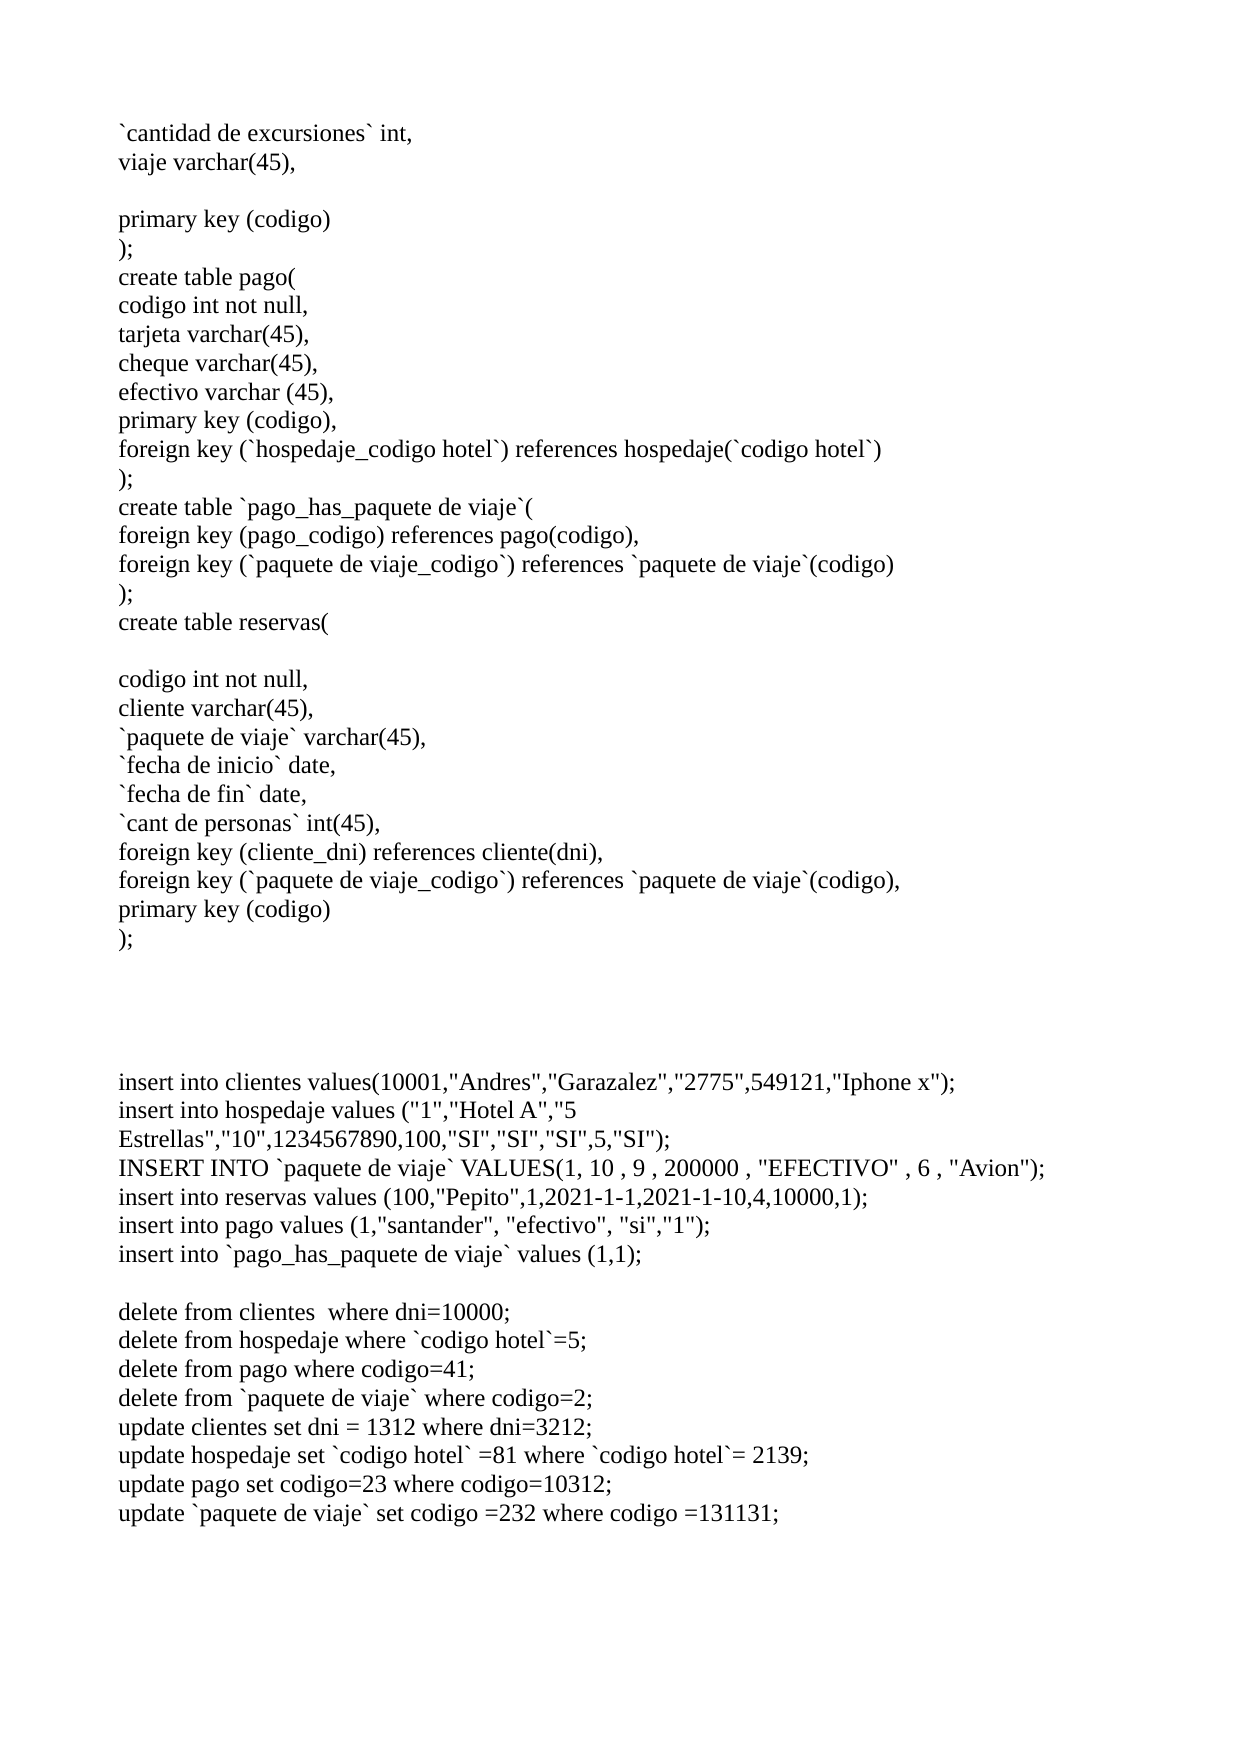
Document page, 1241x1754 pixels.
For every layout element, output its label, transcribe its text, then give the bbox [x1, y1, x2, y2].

text create table pago( [118, 262, 1122, 291]
text codigo int not null, [118, 664, 1122, 693]
text insert into hospedaje values ("1","Hotel A","5 Estrellas","10",1234567890,100,"SI","SI","SI",5,"SI"); [118, 1096, 1122, 1153]
text `fecha de fin` date, [118, 779, 1122, 808]
text insert into `pago_has_paquete de viaje` values (1,1); [118, 1239, 1122, 1268]
text ); [118, 578, 1122, 607]
text delete from pago where codigo=41; [118, 1354, 1122, 1383]
text ); [118, 923, 1122, 952]
text delete from `paquete de viaje` where codigo=2; [118, 1383, 1122, 1412]
text delete from hospedaje where `codigo hotel`=5; [118, 1326, 1122, 1354]
text foreign key (`hospedaje_codigo hotel`) references hospedaje(`codigo hotel`) [118, 434, 1122, 463]
text ); [118, 233, 1122, 262]
text primary key (codigo), [118, 406, 1122, 434]
text tarjeta varchar(45), [118, 319, 1122, 348]
text cliente varchar(45), [118, 693, 1122, 722]
text `paquete de viaje` varchar(45), [118, 722, 1122, 751]
text codigo int not null, [118, 291, 1122, 319]
text update clientes set dni = 1312 where dni=3212; [118, 1412, 1122, 1441]
text update pago set codigo=23 where codigo=10312; [118, 1469, 1122, 1498]
text viaje varchar(45), [118, 147, 1122, 176]
text create table reservas( [118, 607, 1122, 636]
text delete from clientes where dni=10000; [118, 1297, 1122, 1326]
text ); [118, 463, 1122, 492]
text INSERT INTO `paquete de viaje` VALUES(1, 10 , 9 , 200000 , "EFECTIVO" , 6 , "Avion"); [118, 1153, 1122, 1182]
text update hospedaje set `codigo hotel` =81 where `codigo hotel`= 2139; [118, 1441, 1122, 1469]
text insert into clientes values(10001,"Andres","Garazalez","2775",549121,"Iphone x"); [118, 1067, 1122, 1096]
text cheque varchar(45), [118, 348, 1122, 377]
text `fecha de inicio` date, [118, 751, 1122, 779]
text foreign key (pago_codigo) references pago(codigo), [118, 521, 1122, 549]
text `cant de personas` int(45), [118, 808, 1122, 837]
text foreign key (`paquete de viaje_codigo`) references `paquete de viaje`(codigo) [118, 549, 1122, 578]
text insert into reservas values (100,"Pepito",1,2021-1-1,2021-1-10,4,10000,1); [118, 1182, 1122, 1211]
text efectivo varchar (45), [118, 377, 1122, 406]
text create table `pago_has_paquete de viaje`( [118, 492, 1122, 521]
text insert into pago values (1,"santander", "efectivo", "si","1"); [118, 1211, 1122, 1239]
text primary key (codigo) [118, 894, 1122, 923]
text update `paquete de viaje` set codigo =232 where codigo =131131; [118, 1498, 1122, 1527]
text primary key (codigo) [118, 204, 1122, 233]
text foreign key (cliente_dni) references cliente(dni), [118, 837, 1122, 866]
text foreign key (`paquete de viaje_codigo`) references `paquete de viaje`(codigo), [118, 866, 1122, 894]
text `cantidad de excursiones` int, [118, 118, 1122, 147]
